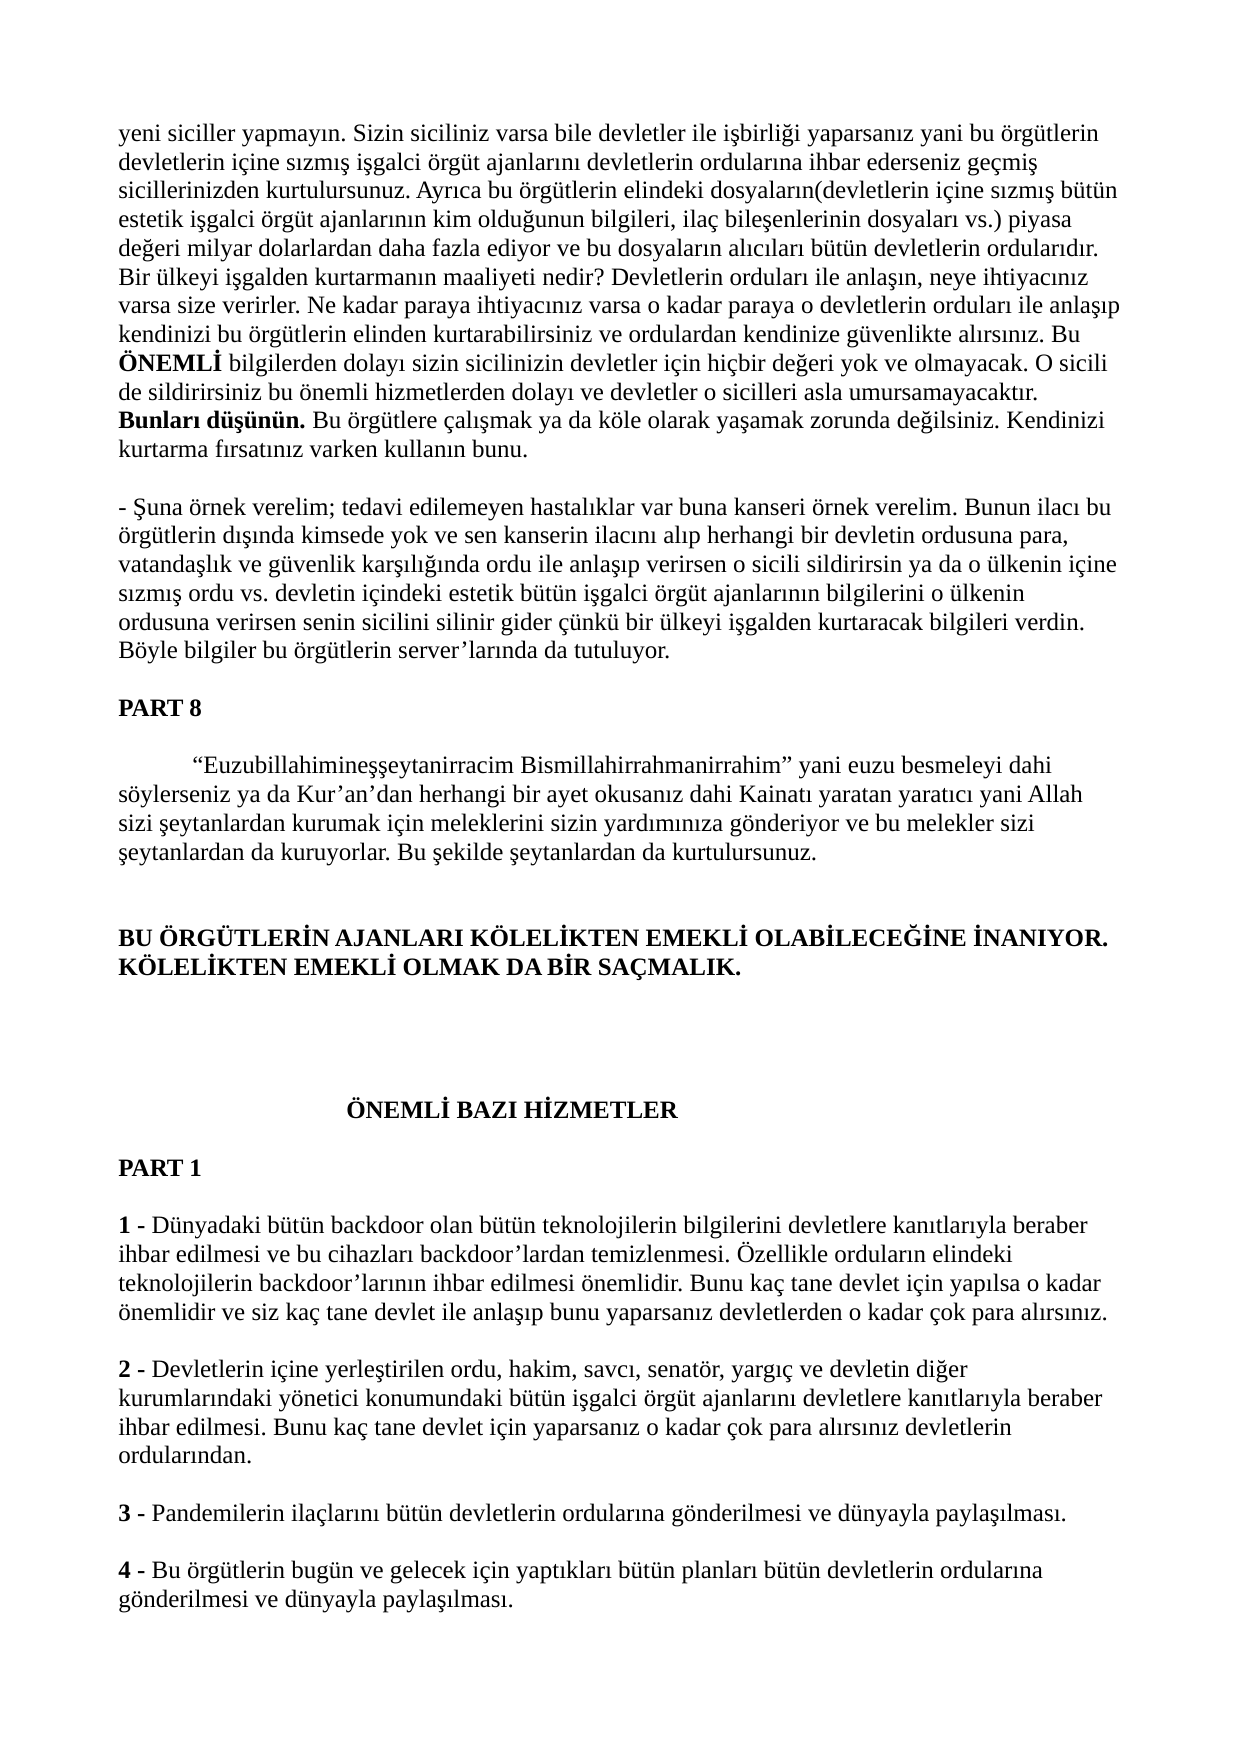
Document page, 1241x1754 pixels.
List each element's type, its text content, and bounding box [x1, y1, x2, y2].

text - Şuna örnek verelim; tedavi edilemeyen hastalıklar var buna kanseri örnek verelim. Bunun ilacı bu örgütlerin dışında kimsede yok ve sen kanserin ilacını alıp herhangi bir devletin ordusuna para, vatandaşlık ve güvenlik karşılığında ordu ile anlaşıp verirsen o sicili sildirirsin ya da o ülkenin içine sızmış ordu vs. devletin içindeki estetik bütün işgalci örgüt ajanlarının bilgilerini o ülkenin ordusuna verirsen senin sicilini silinir gider çünkü bir ülkeyi işgalden kurtaracak bilgileri verdin. Böyle bilgiler bu örgütlerin server’larında da tutuluyor. [118, 492, 1122, 664]
text 4 - Bu örgütlerin bugün ve gelecek için yaptıkları bütün planları bütün devletlerin ordularına gönderilmesi ve dünyayla paylaşılması. [118, 1556, 1122, 1613]
text PART 1 [118, 1153, 1122, 1182]
text BU ÖRGÜTLERİN AJANLARI KÖLELİKTEN EMEKLİ OLABİLECEĞİNE İNANIYOR. KÖLELİKTEN EMEKLİ OLMAK DA BİR SAÇMALIK. [118, 923, 1122, 981]
text PART 8 [118, 693, 1122, 722]
text ÖNEMLİ BAZI HİZMETLER [118, 1096, 1122, 1124]
text “Euzubillahimineşşeytanirracim Bismillahirrahmanirrahim” yani euzu besmeleyi dahi söylerseniz ya da Kur’an’dan herhangi bir ayet okusanız dahi Kainatı yaratan yaratıcı yani Allah sizi şeytanlardan kurumak için meleklerini sizin yardımınıza gönderiyor ve bu melekler sizi şeytanlardan da kuruyorlar. Bu şekilde şeytanlardan da kurtulursunuz. [118, 751, 1122, 866]
text 1 - Dünyadaki bütün backdoor olan bütün teknolojilerin bilgilerini devletlere kanıtlarıyla beraber ihbar edilmesi ve bu cihazları backdoor’lardan temizlenmesi. Özellikle orduların elindeki teknolojilerin backdoor’larının ihbar edilmesi önemlidir. Bunu kaç tane devlet için yapılsa o kadar önemlidir ve siz kaç tane devlet ile anlaşıp bunu yaparsanız devletlerden o kadar çok para alırsınız. [118, 1211, 1122, 1326]
text 2 - Devletlerin içine yerleştirilen ordu, hakim, savcı, senatör, yargıç ve devletin diğer kurumlarındaki yönetici konumundaki bütün işgalci örgüt ajanlarını devletlere kanıtlarıyla beraber ihbar edilmesi. Bunu kaç tane devlet için yaparsanız o kadar çok para alırsınız devletlerin ordularından. [118, 1354, 1122, 1469]
text yeni siciller yapmayın. Sizin siciliniz varsa bile devletler ile işbirliği yaparsanız yani bu örgütlerin devletlerin içine sızmış işgalci örgüt ajanlarını devletlerin ordularına ihbar ederseniz geçmiş sicillerinizden kurtulursunuz. Ayrıca bu örgütlerin elindeki dosyaların(devletlerin içine sızmış bütün estetik işgalci örgüt ajanlarının kim olduğunun bilgileri, ilaç bileşenlerinin dosyaları vs.) piyasa değeri milyar dolarlardan daha fazla ediyor ve bu dosyaların alıcıları bütün devletlerin ordularıdır. Bir ülkeyi işgalden kurtarmanın maaliyeti nedir? Devletlerin orduları ile anlaşın, neye ihtiyacınız varsa size verirler. Ne kadar paraya ihtiyacınız varsa o kadar paraya o devletlerin orduları ile anlaşıp kendinizi bu örgütlerin elinden kurtarabilirsiniz ve ordulardan kendinize güvenlikte alırsınız. Bu ÖNEMLİ bilgilerden dolayı sizin sicilinizin devletler için hiçbir değeri yok ve olmayacak. O sicili de sildirirsiniz bu önemli hizmetlerden dolayı ve devletler o sicilleri asla umursamayacaktır. Bunları düşünün. Bu örgütlere çalışmak ya da köle olarak yaşamak zorunda değilsiniz. Kendinizi kurtarma fırsatınız varken kullanın bunu. [118, 118, 1122, 463]
text 3 - Pandemilerin ilaçlarını bütün devletlerin ordularına gönderilmesi ve dünyayla paylaşılması. [118, 1498, 1122, 1527]
